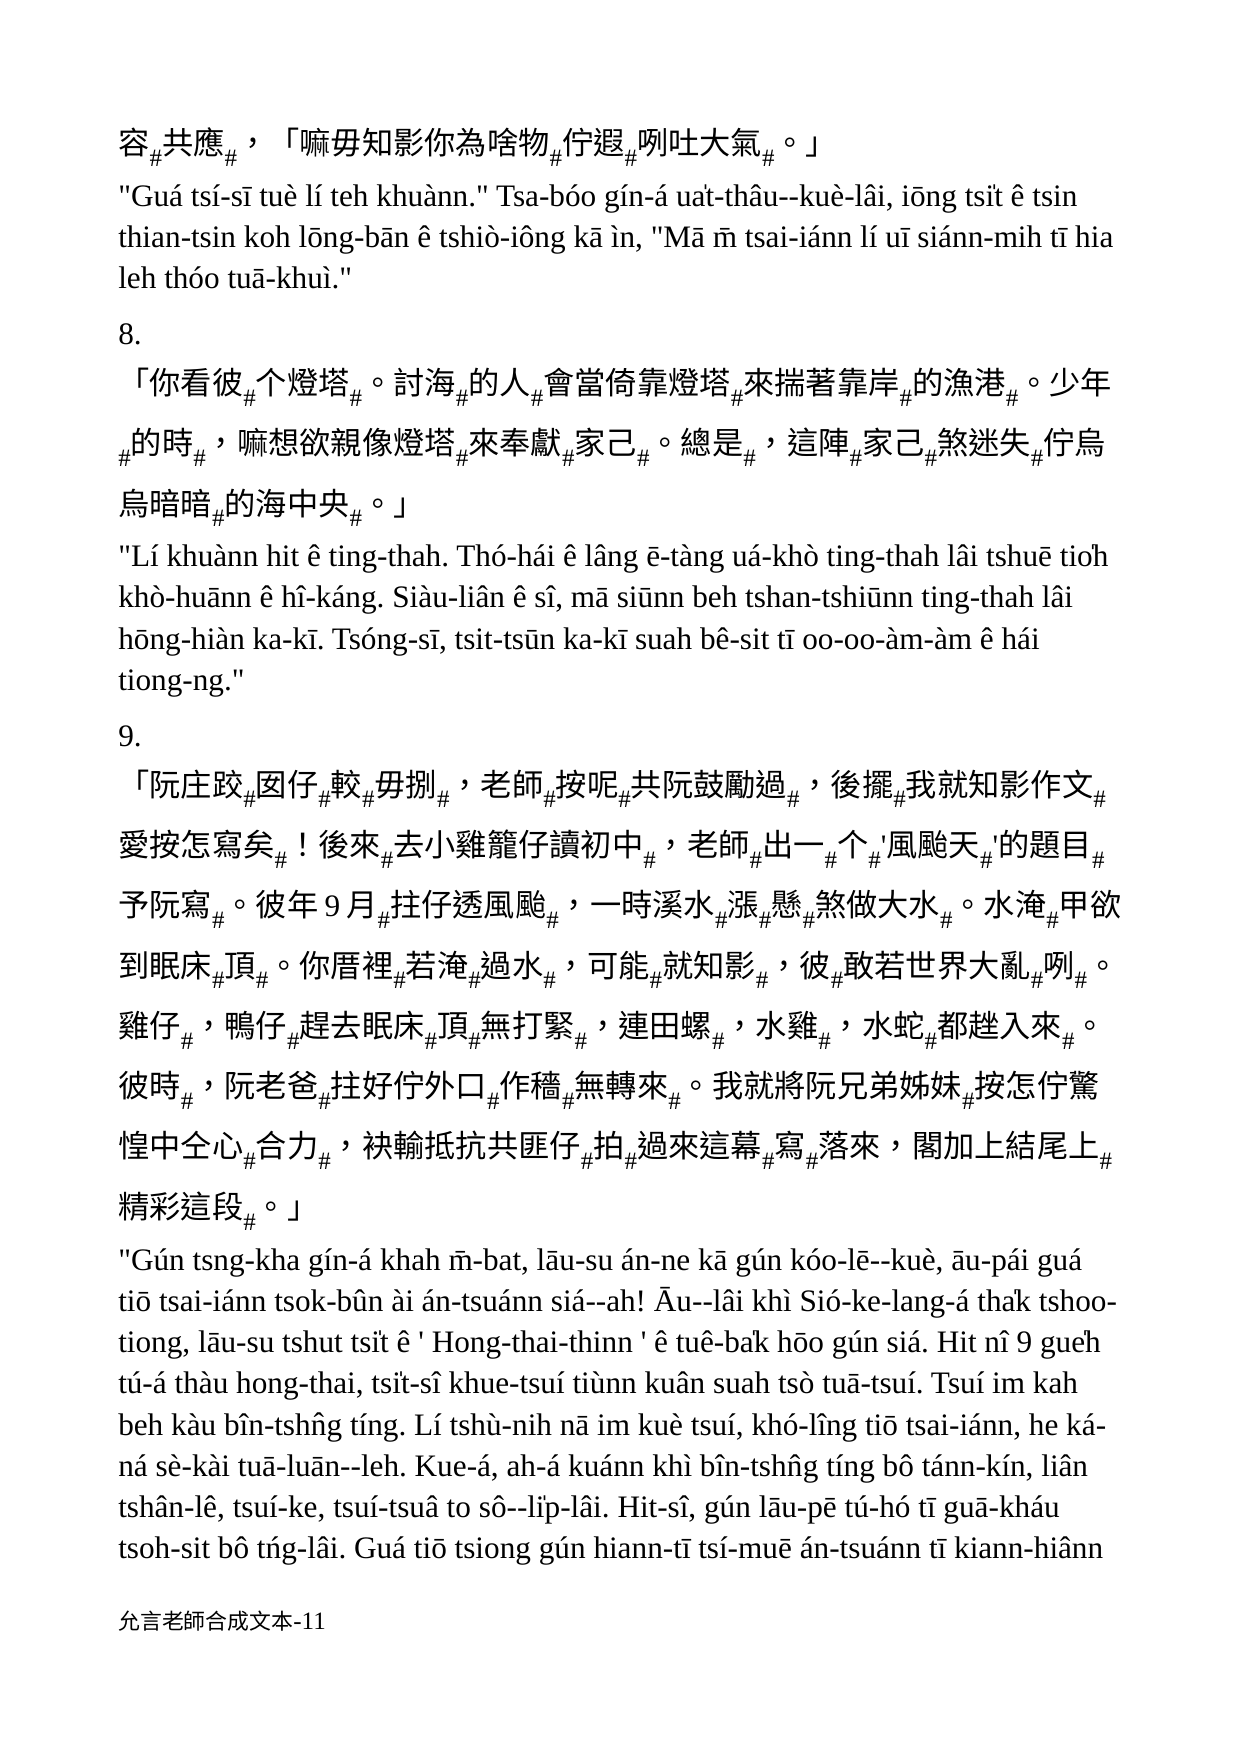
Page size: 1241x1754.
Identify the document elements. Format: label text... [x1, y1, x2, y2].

text 9. 「阮庄跤#囡仔#較#毋捌#，老師#按呢#共阮鼓勵過#，後擺#我就知影作文#愛按怎寫矣#！後來#去小雞籠仔讀初中#，老師#出一#个#'風颱天#'的題目#予阮寫#。彼年9月#拄仔透風颱#，一時溪水#漲#懸#煞做大水#。水淹#甲欲到眠床#頂#。你厝裡#若淹#過水#，可能#就知影#，彼#敢若世界大亂#咧#。雞仔#，鴨仔#趕去眠床#頂#無打緊#，連田螺#，水雞#，水蛇#都趖入來#。彼時#，阮老爸#拄好佇外口#作穡#無轉來#。我就將阮兄弟姊妹#按怎佇驚惶中仝心#合力#，袂輸抵抗共匪仔#拍#過來這幕#寫#落來，閣加上結尾上#精彩這段#。」 "Gún tsng-kha gín-á khah m̄-bat, lāu-su án-ne kā gún kóo-lē--kuè, āu-pái guá tiō tsai-iánn tsok-bûn ài án-tsuánn siá--ah! Āu--lâi khì Sió-ke-lang-á tha̍k tshoo-tiong, lāu-su tshut tsi̍t ê ' Hong-thai-thinn ' ê tuê-ba̍k hōo gún siá. Hit nî 9 gue̍h tú-á thàu hong-thai, tsi̍t-sî khue-tsuí tiùnn kuân suah tsò tuā-tsuí. Tsuí im kah beh kàu bîn-tshn̂g tíng. Lí tshù-nih nā im kuè tsuí, khó-lîng tiō tsai-iánn, he ká-ná sè-kài tuā-luān--leh. Kue-á, ah-á kuánn khì bîn-tshn̂g tíng bô tánn-kín, liân tshân-lê, tsuí-ke, tsuí-tsuâ to sô--li̍p-lâi. Hit-sî, gún lāu-pē tú-hó tī guā-kháu tsoh-sit bô tńg-lâi. Guá tiō tsiong gún hiann-tī tsí-muē án-tsuánn tī kiann-hiânn [118, 717, 1122, 1565]
text 8. 「你看彼#个燈塔#。討海#的人#會當倚靠燈塔#來揣著靠岸#的漁港#。少年#的時#，嘛想欲親像燈塔#來奉獻#家己#。總是#，這陣#家己#煞迷失#佇烏烏暗暗#的海中央#。」 "Lí khuànn hit ê ting-thah. Thó-hái ê lâng ē-tàng uá-khò ting-thah lâi tshuē tio̍h khò-huānn ê hî-káng. Siàu-liân ê sî, mā siūnn beh tshan-tshiūnn ting-thah lâi hōng-hiàn ka-kī. Tsóng-sī, tsit-tsūn ka-kī suah bê-sit tī oo-oo-àm-àm ê hái tiong-ng." [118, 315, 1122, 697]
text 容#共應#，「嘛毋知影你為啥物#佇遐#咧吐大氣#。」 "Guá tsí-sī tuè lí teh khuànn." Tsa-bóo gín-á ua̍t-thâu--kuè-lâi, iōng tsi̍t ê tsin thian-tsin koh lōng-bān ê tshiò-iông kā ìn, "Mā m̄ tsai-iánn lí uī siánn-mih tī hia leh thóo tuā-khuì." [118, 118, 1122, 295]
